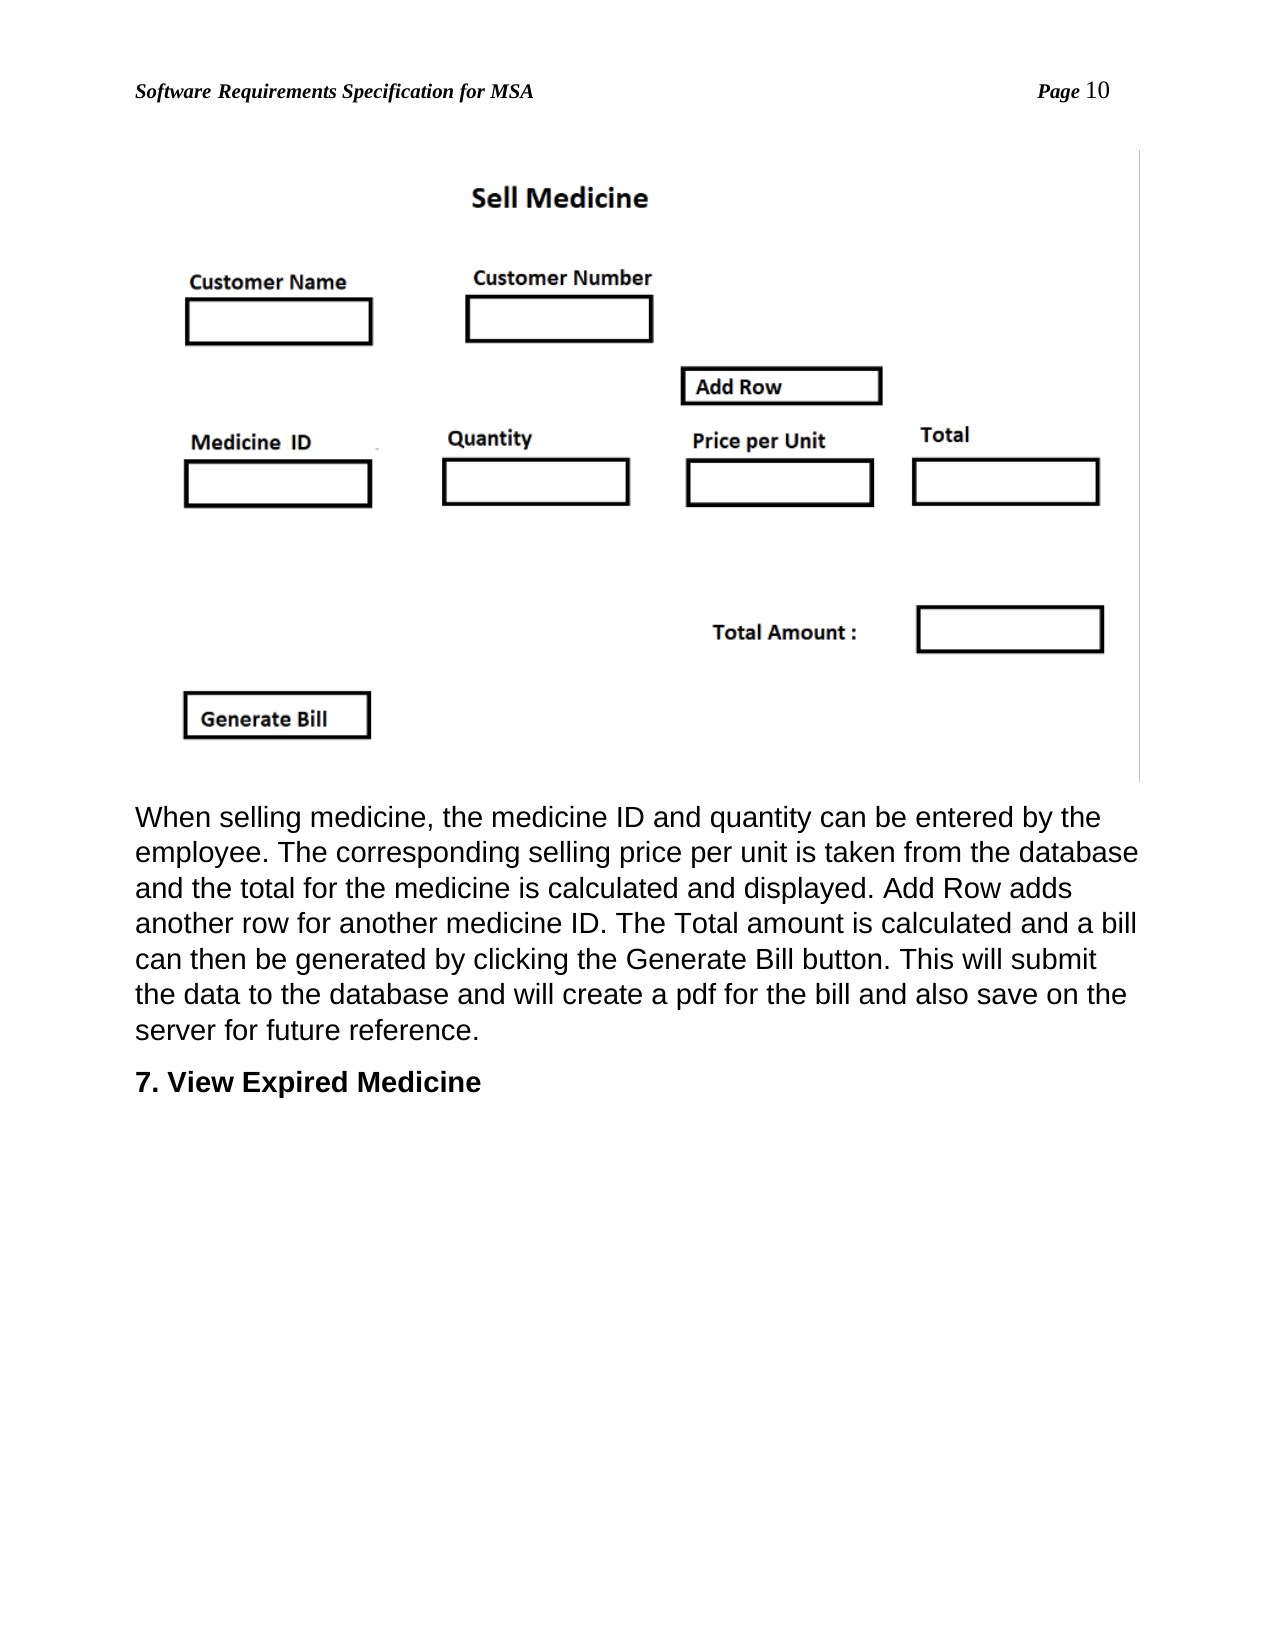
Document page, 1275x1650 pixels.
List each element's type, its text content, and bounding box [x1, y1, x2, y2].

text 7. View Expired Medicine [135, 1065, 1140, 1098]
picture [135, 150, 1140, 782]
text When selling medicine, the medicine ID and quantity can be entered by the employee. The corresponding selling price per unit is taken from the database and the total for the medicine is calculated and displayed. Add Row adds another row for another medicine ID. The Total amount is calculated and a bill can then be generated by clicking the Generate Bill button. This will submit the data to the database and will create a pdf for the bill and also save on the server for future reference. [135, 799, 1140, 1046]
